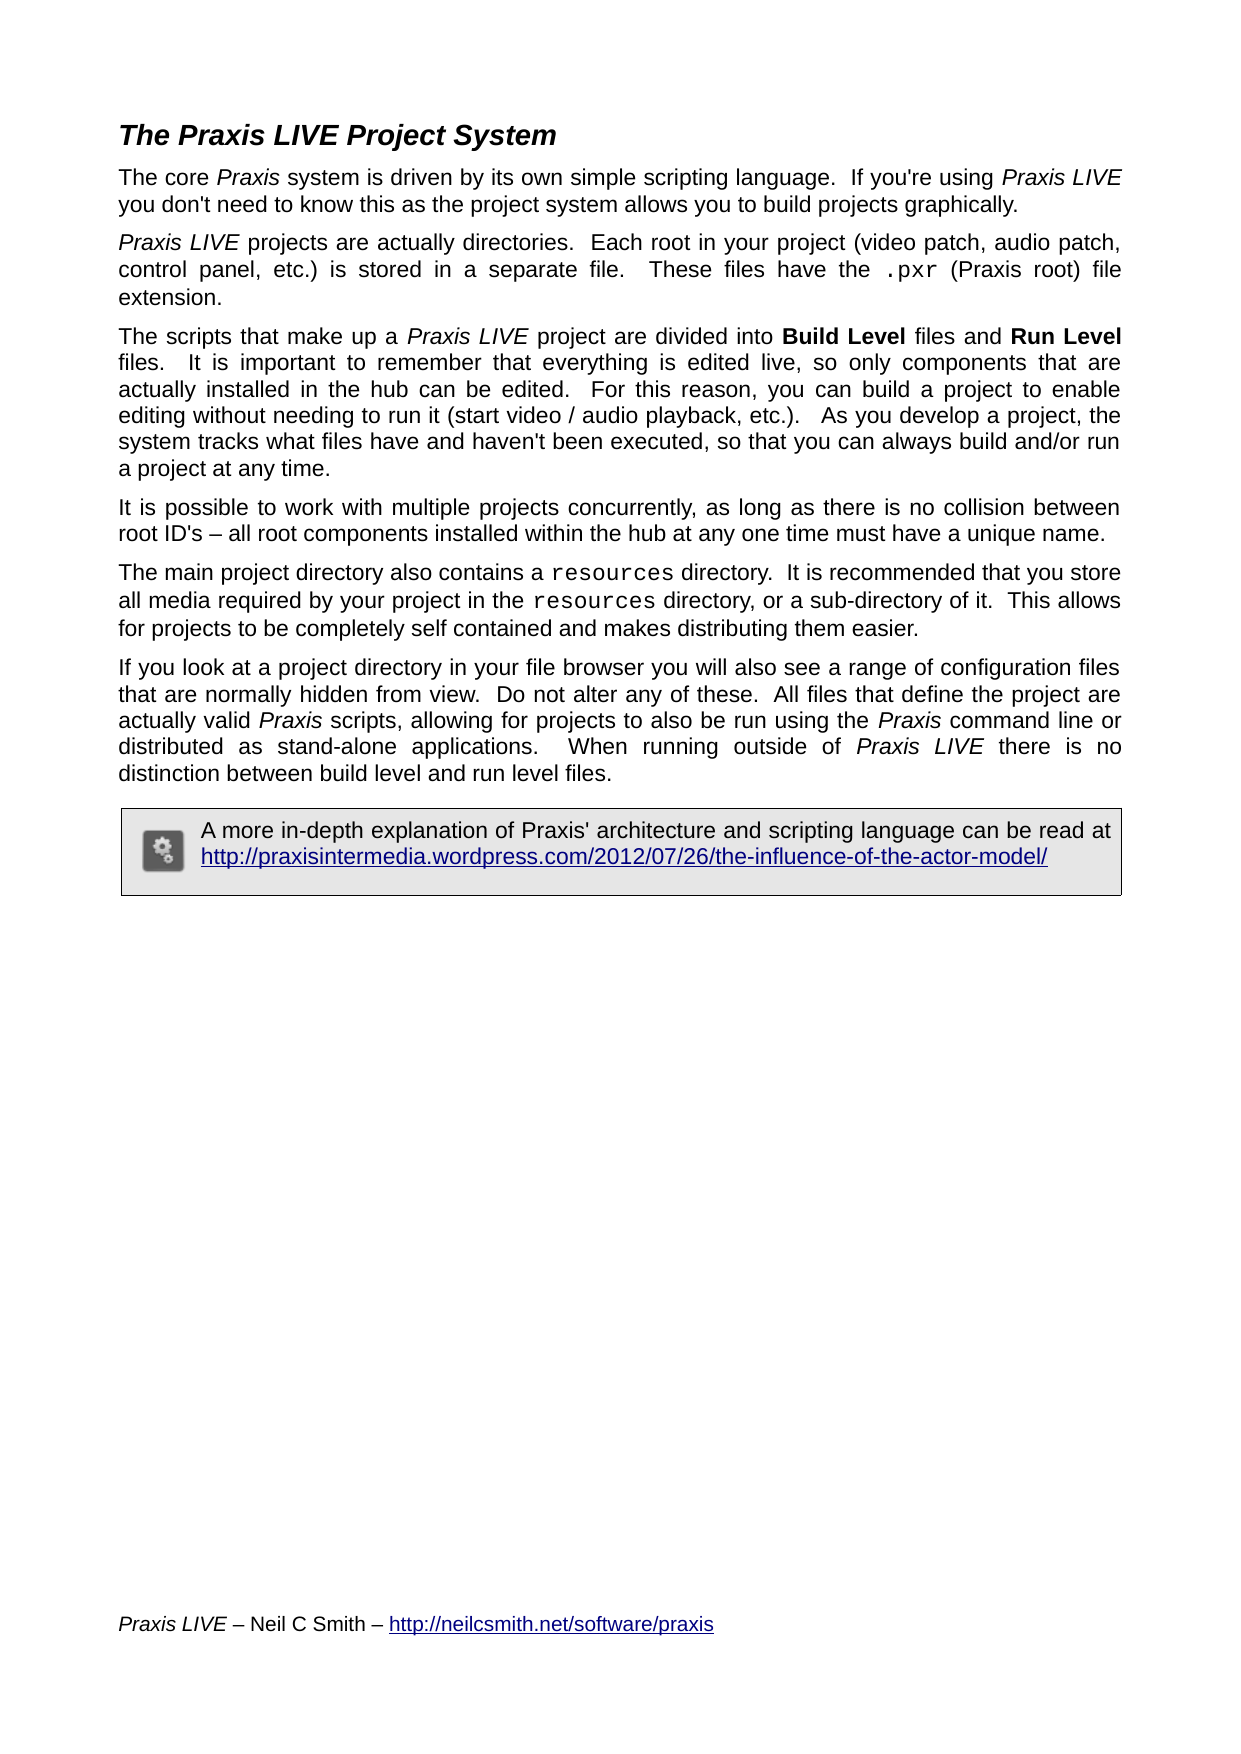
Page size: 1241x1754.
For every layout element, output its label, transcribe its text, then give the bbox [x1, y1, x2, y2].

picture [141, 828, 186, 873]
text If you look at a project directory in your file browser you will also see a range of configuration files that are normally hidden from view. Do not alter any of these. All files that define the project are actually valid Praxis scripts, allowing for projects to also be run using the Praxis command line or distributed as stand-alone applications. When running outside of Praxis LIVE there is no distinction between build level and run level files. [118, 654, 1122, 786]
text A more in-depth explanation of Praxis' architecture and scripting language can be read at http://praxisintermedia.wordpress.com/2012/07/26/the-influence-of-the-actor-model/ [201, 817, 1112, 869]
text The main project directory also contains a resources directory. It is recommended that you store all media required by your project in the resources directory, or a sub-directory of it. This allows for projects to be completely self contained and makes distributing them easier. [118, 559, 1122, 642]
subtitle The Praxis LIVE Project System [118, 118, 1122, 152]
text It is possible to work with multiple projects concurrently, as long as there is no collision between root ID's – all root components installed within the hub at any one time must have a unique name. [118, 493, 1122, 546]
text The core Praxis system is driven by its own simple scripting language. If you're using Praxis LIVE you don't need to know this as the project system allows you to build projects graphically. [118, 164, 1122, 217]
text The scripts that make up a Praxis LIVE project are divided into Build Level files and Run Level files. It is important to remember that everything is edited live, so only components that are actually installed in the hub can be edited. For this reason, you can build a project to enable editing without needing to run it (start video / audio playback, etc.). As you develop a project, the system tracks what files have and haven't been executed, so that you can always build and/or run a project at any time. [118, 323, 1122, 481]
text Praxis LIVE projects are actually directories. Each root in your project (video patch, audio patch, control panel, etc.) is stored in a separate file. These files have the .pxr (Praxis root) file extension. [118, 229, 1122, 310]
